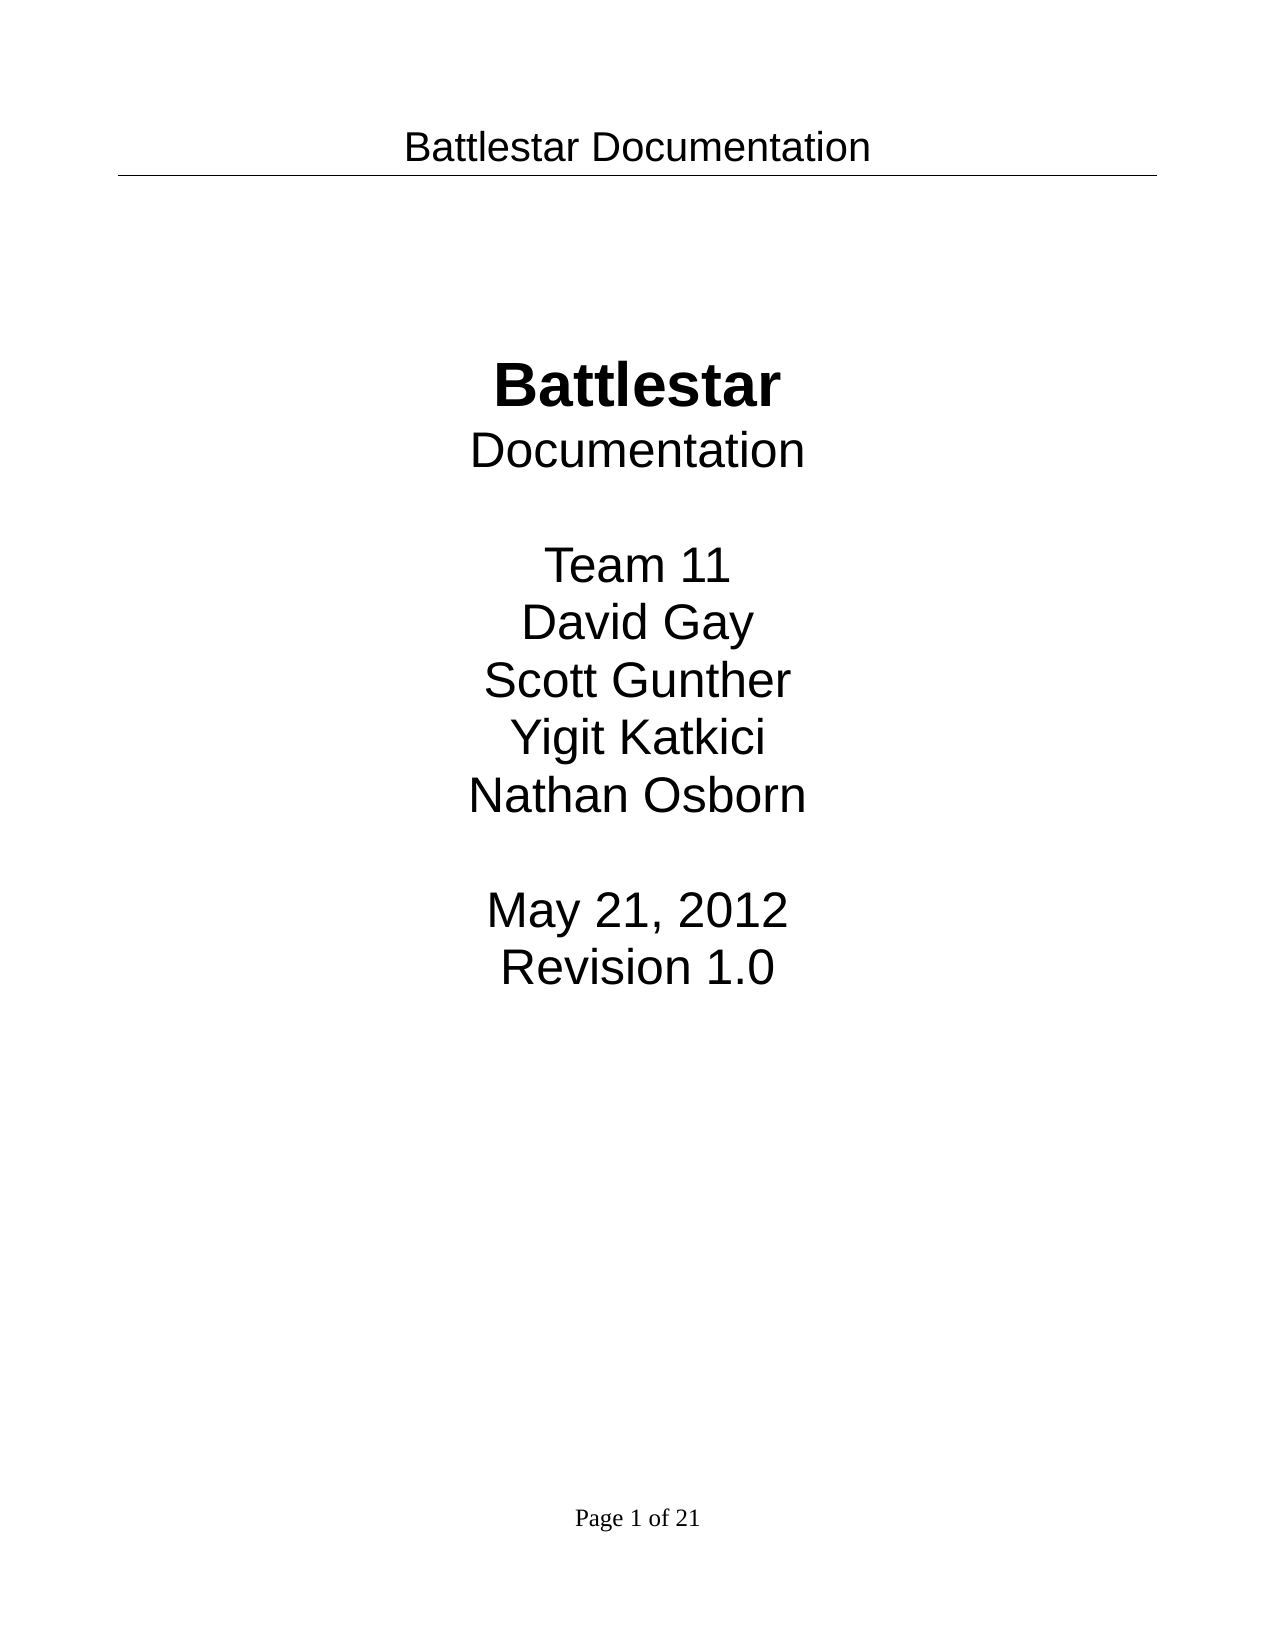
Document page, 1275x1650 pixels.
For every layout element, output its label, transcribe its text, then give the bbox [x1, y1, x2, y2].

text Revision 1.0 [118, 937, 1157, 995]
text Documentation [118, 420, 1157, 477]
text David Gay [118, 592, 1157, 650]
text Nathan Osborn [118, 765, 1157, 822]
text Battlestar [118, 348, 1157, 420]
text Scott Gunther [118, 650, 1157, 707]
text May 21, 2012 [118, 880, 1157, 937]
text Yigit Katkici [118, 707, 1157, 765]
text Team 11 [118, 535, 1157, 592]
